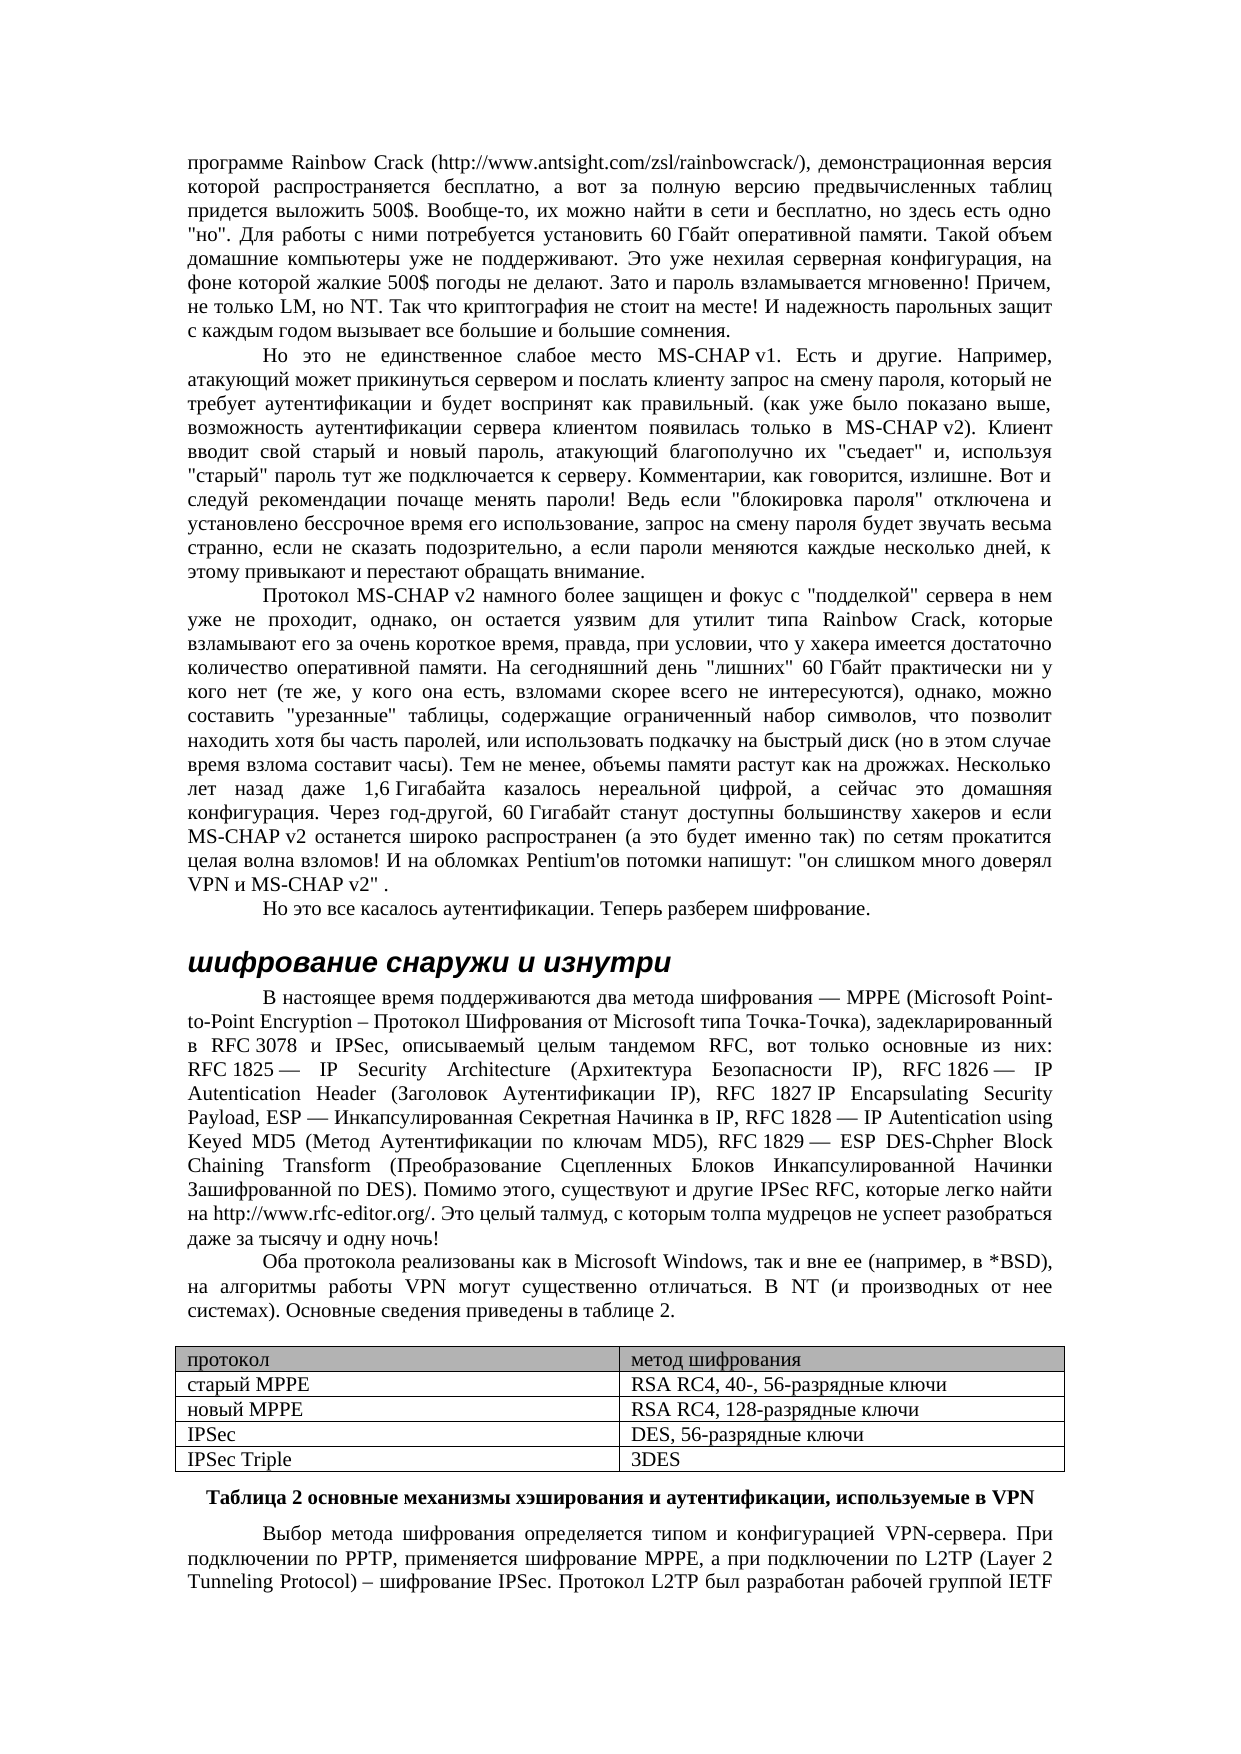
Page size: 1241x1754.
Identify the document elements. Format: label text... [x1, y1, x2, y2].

text Выбор метода шифрования определяется типом и конфигурацией VPN-сервера. При подключении по PPTP, применяется шифрование MPPE, а при подключении по L2TP (Layer 2 Tunneling Protocol) – шифрование IPSec. Протокол L2TP был разработан рабочей группой IETF [187, 1521, 1053, 1593]
table_cell IPSec [176, 1422, 619, 1446]
table_cell DES, 56-разрядные ключи [620, 1422, 1064, 1446]
text Но это не единственное слабое место MS-CHAP v1. Есть и другие. Например, атакующий может прикинуться сервером и послать клиенту запрос на смену пароля, который не требует аутентификации и будет воспринят как правильный. (как уже было показано выше, возможность аутентификации сервера клиентом появилась только в MS-CHAP v2). Клиент вводит свой старый и новый пароль, атакующий благополучно их "съедает" и, используя "старый" пароль тут же подключается к серверу. Комментарии, как говорится, излишне. Вот и следуй рекомендации почаще менять пароли! Ведь если "блокировка пароля" отключена и установлено бессрочное время его использование, запрос на смену пароля будет звучать весьма странно, если не сказать подозрительно, а если пароли меняются каждые несколько дней, к этому привыкают и перестают обращать внимание. [187, 342, 1053, 583]
subtitle шифрование снаружи и изнутри [187, 945, 1053, 978]
text В настоящее время поддерживаются два метода шифрования — MPPE (Microsoft Point-to-Point Encryption – Протокол Шифрования от Microsoft типа Точка-Точка), задекларированный в RFC 3078 и IPSec, описываемый целым тандемом RFC, вот только основные из них: RFC 1825 — IP Security Architecture (Архитектура Безопасности IP), RFC 1826 — IP Autentication Header (Заголовок Аутентификации IP), RFC 1827 IP Encapsulating Security Payload, ESP — Инкапсулированная Секретная Начинка в IP, RFC 1828 — IP Autentication using Keyed MD5 (Метод Аутентификации по ключам MD5), RFC 1829 — ESP DES-Chpher Block Chaining Transform (Преобразование Сцепленных Блоков Инкапсулированной Начинки Зашифрованной по DES). Помимо этого, существуют и другие IPSec RFC, которые легко найти на http://www.rfc-editor.org/. Это целый талмуд, с которым толпа мудрецов не успеет разобраться даже за тысячу и одну ночь! [187, 985, 1053, 1249]
text Но это все касалось аутентификации. Теперь разберем шифрование. [187, 896, 1053, 920]
text Протокол MS-CHAP v2 намного более защищен и фокус с "подделкой" сервера в нем уже не проходит, однако, он остается уязвим для утилит типа Rainbow Crack, которые взламывают его за очень короткое время, правда, при условии, что у хакера имеется достаточно количество оперативной памяти. На сегодняшний день "лишних" 60 Гбайт практически ни у кого нет (те же, у кого она есть, взломами скорее всего не интересуются), однако, можно составить "урезанные" таблицы, содержащие ограниченный набор символов, что позволит находить хотя бы часть паролей, или использовать подкачку на быстрый диск (но в этом случае время взлома составит часы). Тем не менее, объемы памяти растут как на дрожжах. Несколько лет назад даже 1,6 Гигабайта казалось нереальной цифрой, а сейчас это домашняя конфигурация. Через год-другой, 60 Гигабайт станут доступны большинству хакеров и если MS-CHAP v2 останется широко распространен (а это будет именно так) по сетям прокатится целая волна взломов! И на обломках Pentium'ов потомки напишут: "он слишком много доверял VPN и MS-CHAP v2" . [187, 583, 1053, 896]
text Оба протокола реализованы как в Microsoft Windows, так и вне ее (например, в *BSD), на алгоритмы работы VPN могут существенно отличаться. В NT (и производных от нее системах). Основные сведения приведены в таблице 2. [187, 1249, 1053, 1322]
table_header протокол [176, 1347, 619, 1371]
table_cell IPSec Triple [176, 1447, 619, 1471]
text Таблица 2 основные механизмы хэширования и аутентификации, используемые в VPN [187, 1485, 1053, 1509]
text программе Rainbow Crack (http://www.antsight.com/zsl/rainbowcrack/), демонстрационная версия которой распространяется бесплатно, а вот за полную версию предвычисленных таблиц придется выложить 500$. Вообще-то, их можно найти в сети и бесплатно, но здесь есть одно "но". Для работы с ними потребуется установить 60 Гбайт оперативной памяти. Такой объем домашние компьютеры уже не поддерживают. Это уже нехилая серверная конфигурация, на фоне которой жалкие 500$ погоды не делают. Зато и пароль взламывается мгновенно! Причем, не только LM, но NT. Так что криптография не стоит на месте! И надежность парольных защит с каждым годом вызывает все большие и большие сомнения. [187, 150, 1053, 342]
table_cell RSA RC4, 128-разрядные ключи [620, 1397, 1064, 1421]
table_cell 3DES [620, 1447, 1064, 1471]
table_cell RSA RC4, 40-, 56-разрядные ключи [620, 1372, 1064, 1396]
table_cell новый MPPE [176, 1397, 619, 1421]
table_header метод шифрования [620, 1347, 1064, 1371]
table_cell старый MPPE [176, 1372, 619, 1396]
